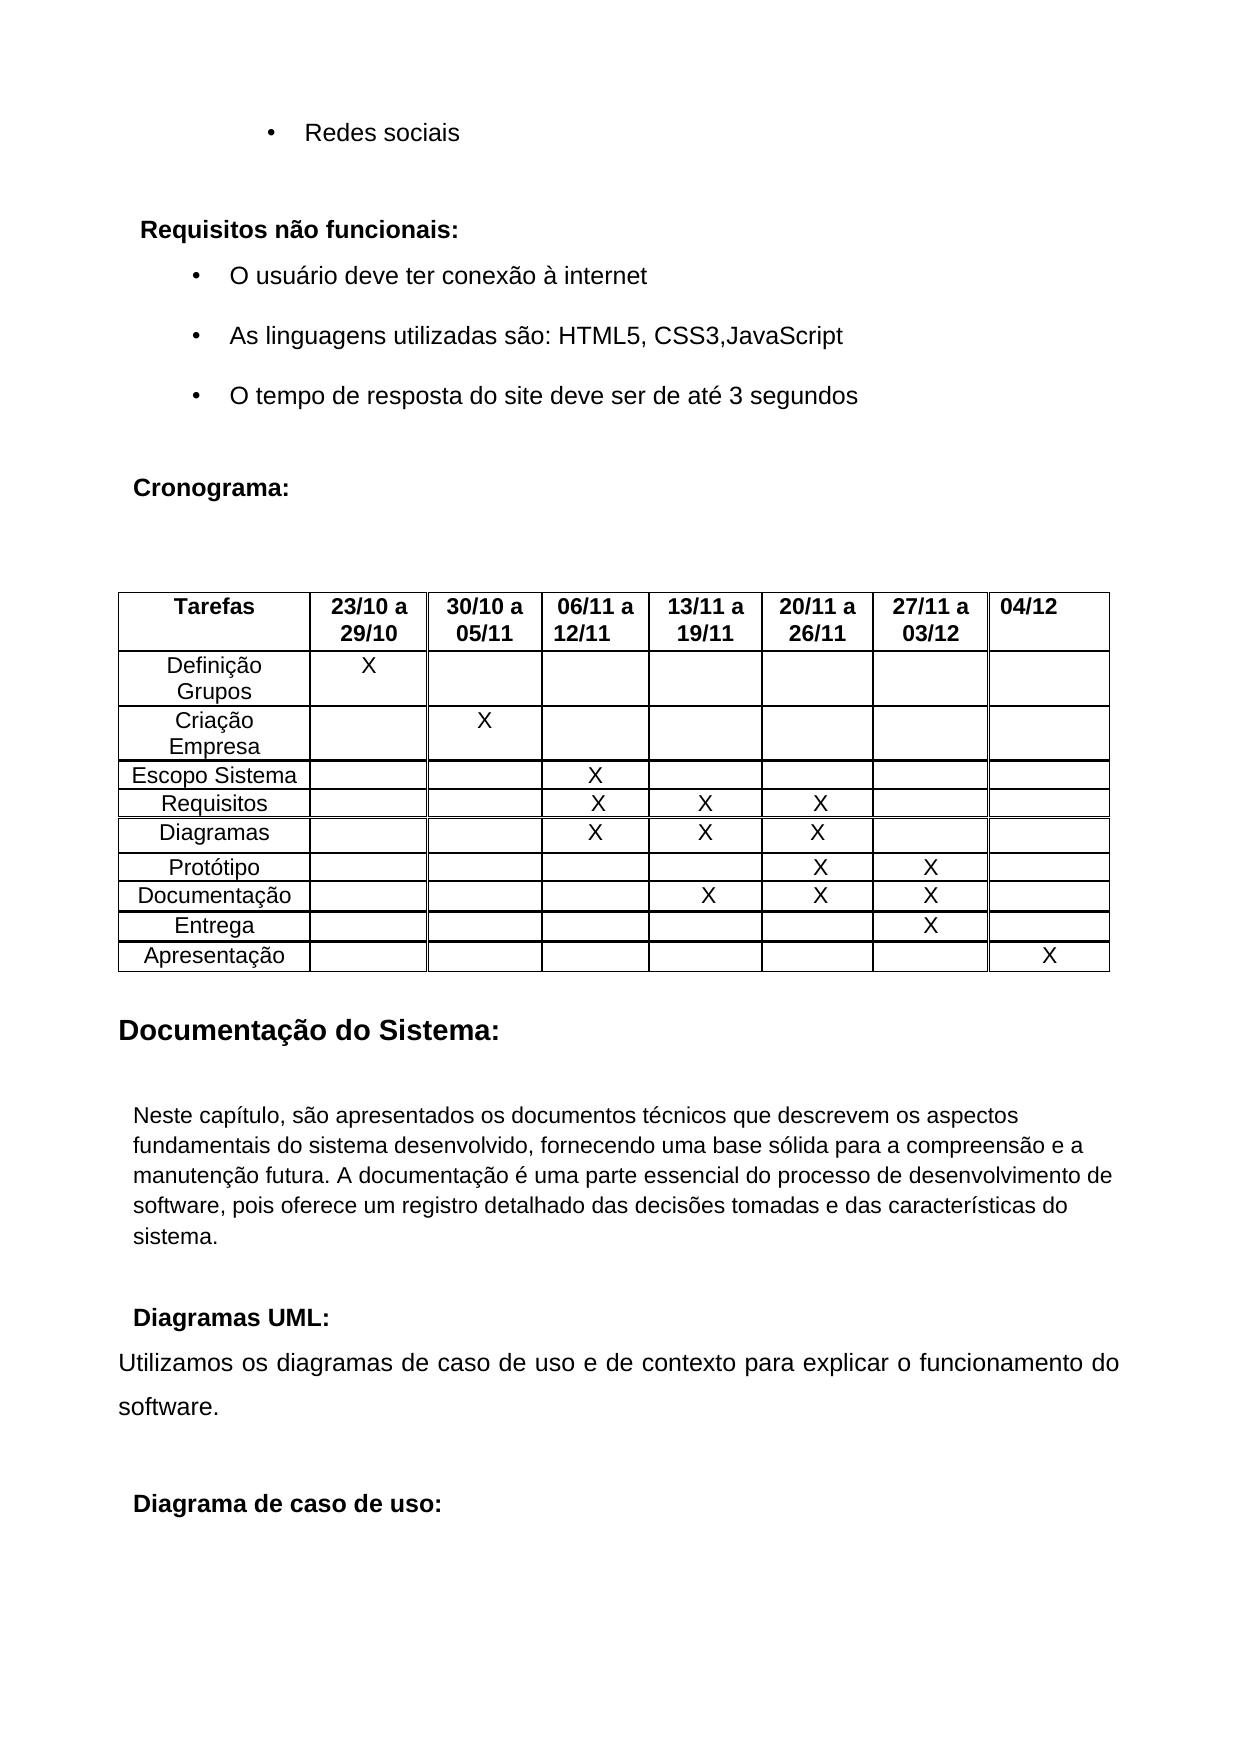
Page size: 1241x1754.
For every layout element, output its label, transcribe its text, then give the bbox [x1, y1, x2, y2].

table_header 06/11 a 12/11 [543, 593, 648, 650]
table_cell X [650, 882, 761, 910]
table_cell X [990, 943, 1109, 971]
table_cell [874, 943, 987, 971]
table_cell [990, 854, 1109, 880]
list As linguagens utilizadas são: HTML5, CSS3,JavaScript [192, 321, 1122, 350]
table_cell X [874, 882, 987, 910]
table_cell [763, 762, 872, 788]
table_cell [429, 819, 541, 852]
table_cell [650, 707, 761, 759]
table_cell [311, 762, 426, 788]
text Documentação do Sistema: [118, 1013, 1122, 1047]
table_cell X [763, 790, 872, 816]
table_header 20/11 a 26/11 [763, 593, 872, 650]
table_cell [543, 882, 648, 910]
table_cell [990, 790, 1109, 816]
list O tempo de resposta do site deve ser de até 3 segundos [192, 381, 1122, 410]
table_header 27/11 a 03/12 [874, 593, 987, 650]
table_cell [429, 854, 541, 880]
table_header 13/11 a 19/11 [650, 593, 761, 650]
table_cell X [874, 913, 987, 940]
text Utilizamos os diagramas de caso de uso e de contexto para explicar o funcionamento do software. [118, 1348, 1122, 1420]
table_cell [990, 652, 1109, 705]
table_cell X [543, 819, 648, 852]
table_header 23/10 a 29/10 [311, 593, 426, 650]
table_cell [429, 943, 541, 971]
table_cell [763, 707, 872, 759]
table_cell [311, 790, 426, 816]
table_cell [311, 913, 426, 940]
table_cell [650, 854, 761, 880]
table_cell [543, 943, 648, 971]
table_cell [311, 707, 426, 759]
table_cell [990, 707, 1109, 759]
table_cell [429, 652, 541, 705]
table_cell X [874, 854, 987, 880]
table_cell Escopo Sistema [119, 762, 309, 788]
table_cell [311, 882, 426, 910]
table_cell [311, 943, 426, 971]
table_cell [311, 854, 426, 880]
table_cell [543, 707, 648, 759]
table_cell Definição Grupos [119, 652, 309, 705]
table_cell [429, 762, 541, 788]
text Diagrama de caso de uso: [133, 1489, 1122, 1517]
table_cell [429, 882, 541, 910]
table_cell Entrega [119, 913, 309, 940]
table_cell [543, 652, 648, 705]
text Requisitos não funcionais: [133, 216, 1122, 244]
table_header 04/12 [990, 593, 1109, 650]
table_cell [543, 913, 648, 940]
table_cell Criação Empresa [119, 707, 309, 759]
table_cell [429, 913, 541, 940]
table_cell X [429, 707, 541, 759]
table_cell [650, 762, 761, 788]
table_cell [650, 652, 761, 705]
table_cell X [543, 790, 648, 816]
list O usuário deve ter conexão à internet [192, 261, 1122, 290]
table_cell [650, 913, 761, 940]
table_cell Diagramas [119, 819, 309, 852]
table_cell [763, 943, 872, 971]
table_cell [874, 762, 987, 788]
table_cell X [763, 882, 872, 910]
table_cell [763, 913, 872, 940]
table_cell [874, 652, 987, 705]
table_cell [990, 762, 1109, 788]
table_cell [874, 819, 987, 852]
table_cell X [763, 854, 872, 880]
table_cell X [543, 762, 648, 788]
table_cell [543, 854, 648, 880]
table_cell Apresentação [119, 943, 309, 971]
text Neste capítulo, são apresentados os documentos técnicos que descrevem os aspectos fundamentais do sistema desenvolvido, fornecendo uma base sólida para a compreensão e a manutenção futura. A documentação é uma parte essencial do processo de desenvolvimento de software, pois oferece um registro detalhado das decisões tomadas e das características do sistema. [133, 1102, 1122, 1249]
table_cell X [650, 790, 761, 816]
table_cell [990, 819, 1109, 852]
text Diagramas UML: [133, 1303, 1122, 1332]
table_cell [990, 882, 1109, 910]
table_cell [874, 790, 987, 816]
table_cell X [763, 819, 872, 852]
table_cell [429, 790, 541, 816]
table_cell [990, 913, 1109, 940]
table_cell Protótipo [119, 854, 309, 880]
table_header 30/10 a 05/11 [429, 593, 541, 650]
table_cell [874, 707, 987, 759]
list Redes sociais [267, 118, 1122, 147]
table_cell Documentação [119, 882, 309, 910]
table_cell Requisitos [119, 790, 309, 816]
table_cell X [311, 652, 426, 705]
table_header Tarefas [119, 593, 309, 650]
table_cell [763, 652, 872, 705]
text Cronograma: [133, 473, 1122, 502]
table_cell X [650, 819, 761, 852]
table_cell [311, 819, 426, 852]
table_cell [650, 943, 761, 971]
